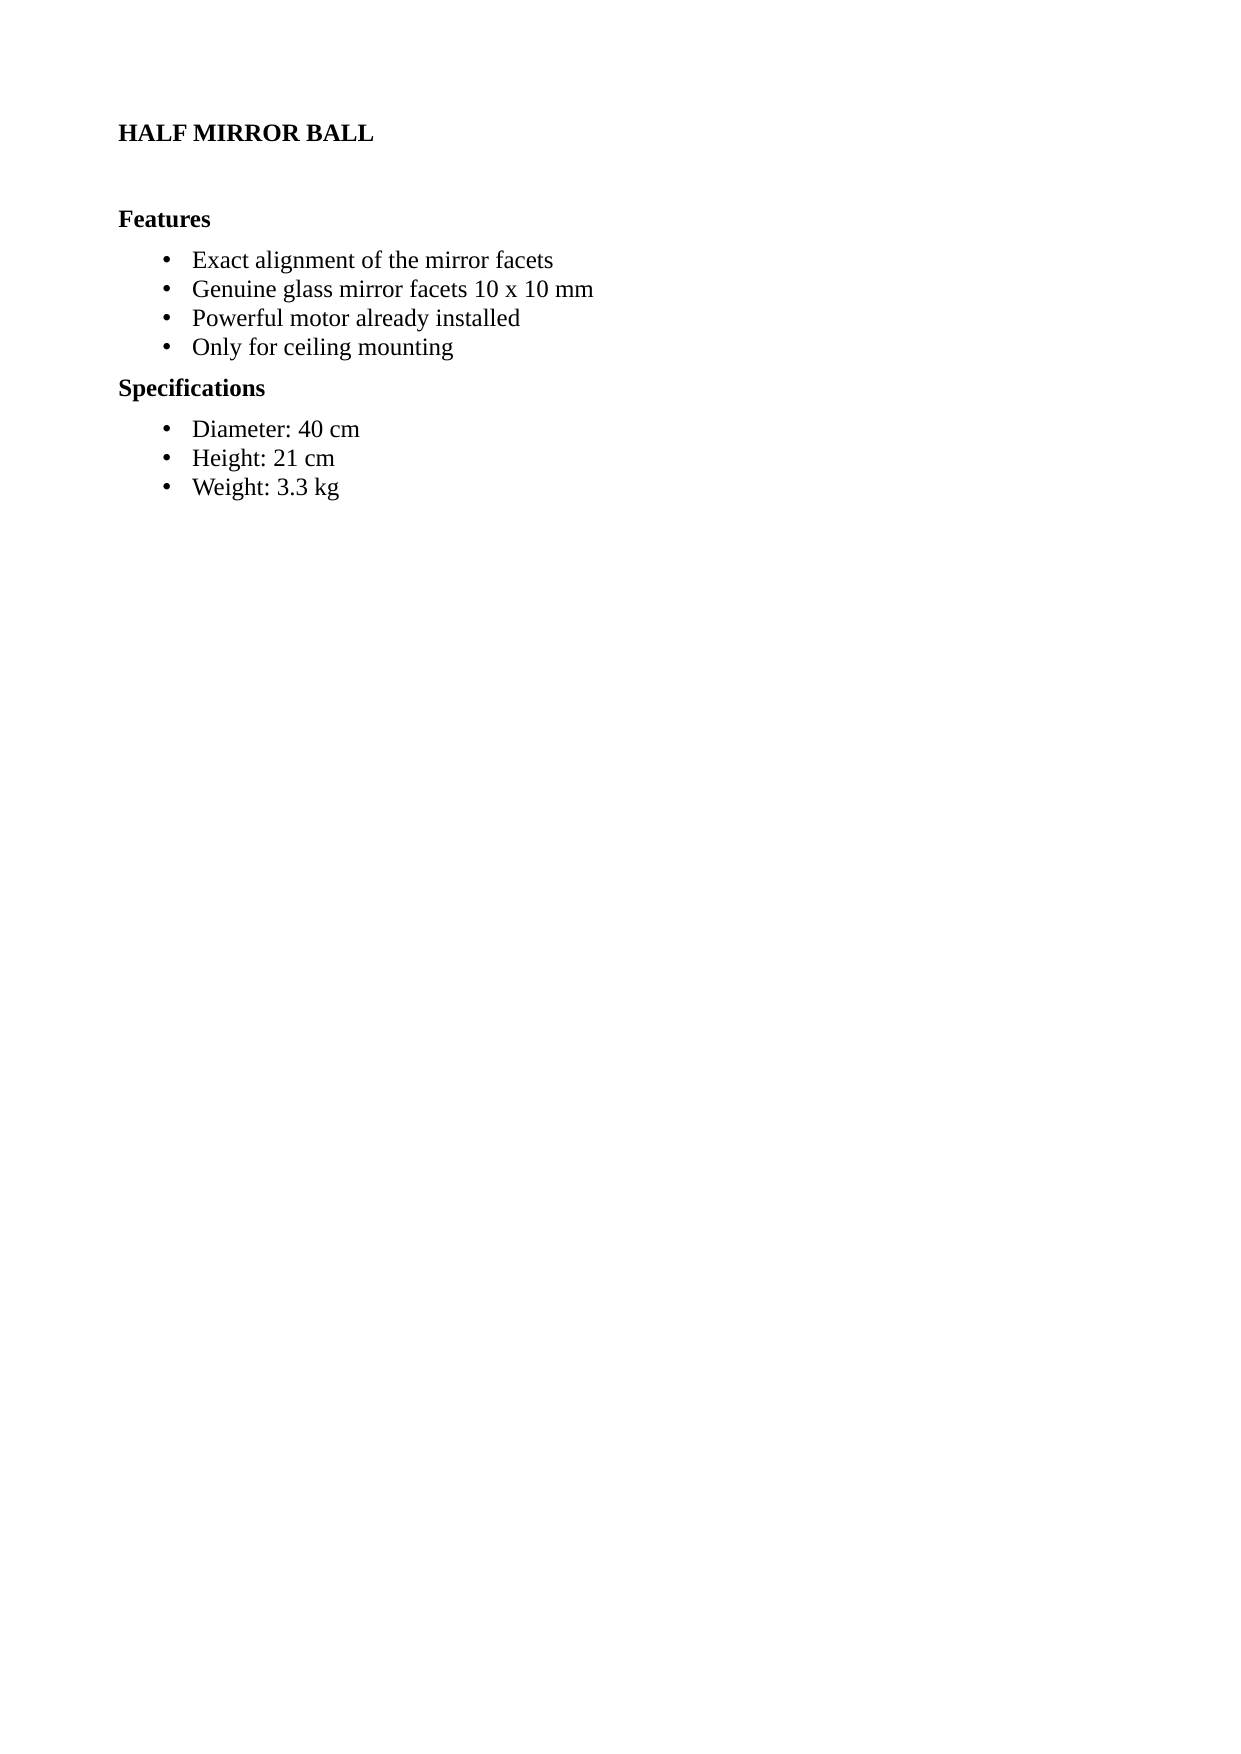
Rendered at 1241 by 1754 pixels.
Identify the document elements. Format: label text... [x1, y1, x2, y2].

text Specifications [118, 373, 1122, 402]
list Powerful motor already installed [162, 303, 1122, 332]
list Exact alignment of the mirror facets [162, 246, 1122, 274]
list Diameter: 40 cm [162, 414, 1122, 443]
text Features [118, 204, 1122, 233]
list Only for ceiling mounting [162, 332, 1122, 361]
list Weight: 3.3 kg [162, 472, 1122, 501]
list Height: 21 cm [162, 443, 1122, 472]
text HALF MIRROR BALL [118, 118, 1122, 147]
list Genuine glass mirror facets 10 x 10 mm [162, 274, 1122, 303]
